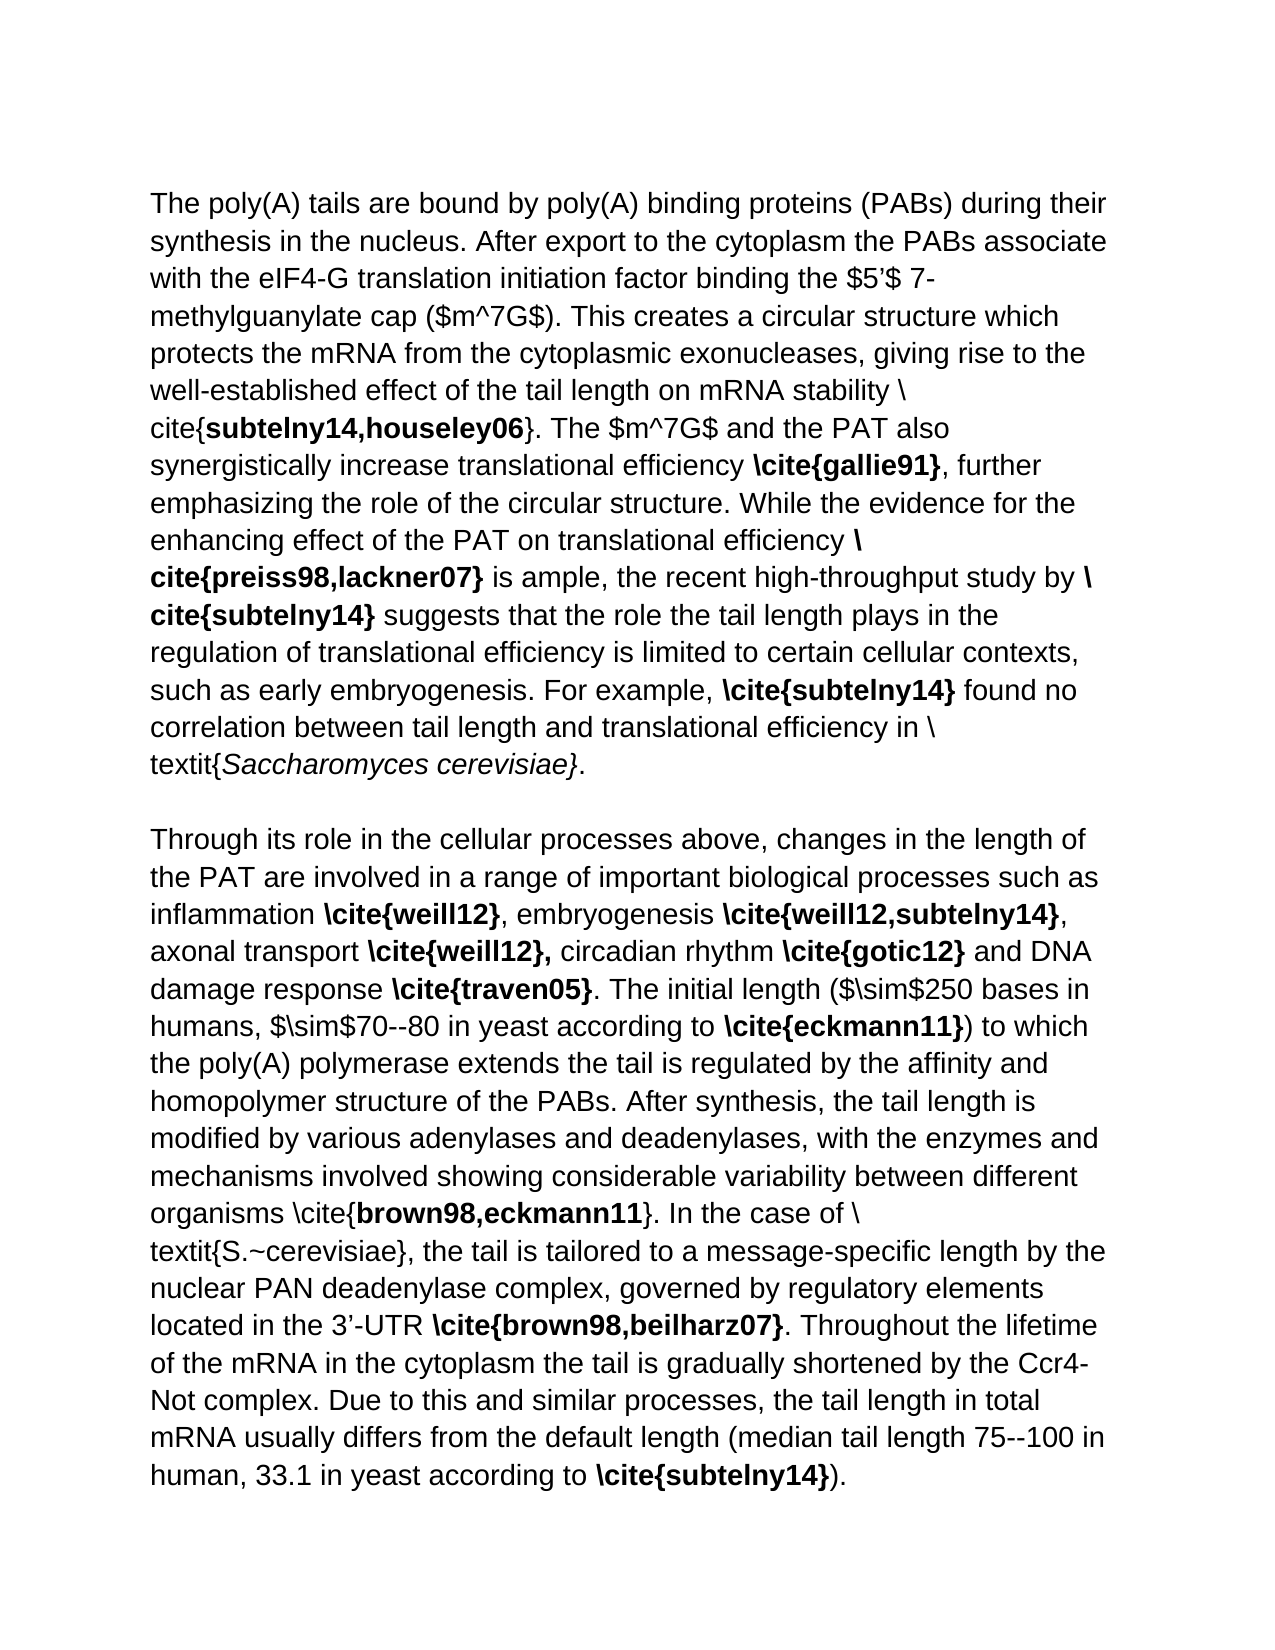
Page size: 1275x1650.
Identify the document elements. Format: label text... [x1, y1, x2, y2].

text Through its role in the cellular processes above, changes in the length of the PAT are involved in a range of important biological processes such as inflammation \cite{weill12}, embryogenesis \cite{weill12,subtelny14}, axonal transport \cite{weill12}, circadian rhythm \cite{gotic12} and DNA damage response \cite{traven05}. The initial length ($\sim$250 bases in humans, $\sim$70--80 in yeast according to \cite{eckmann11}) to which the poly(A) polymerase extends the tail is regulated by the affinity and homopolymer structure of the PABs. After synthesis, the tail length is modified by various adenylases and deadenylases, with the enzymes and mechanisms involved showing considerable variability between different organisms \cite{brown98,eckmann11}. In the case of \textit{S.~cerevisiae}, the tail is tailored to a message-specific length by the nuclear PAN deadenylase complex, governed by regulatory elements located in the 3’-UTR \cite{brown98,beilharz07}. Throughout the lifetime of the mRNA in the cytoplasm the tail is gradually shortened by the Ccr4-Not complex. Due to this and similar processes, the tail length in total mRNA usually differs from the default length (median tail length 75--100 in human, 33.1 in yeast according to \cite{subtelny14}). [150, 823, 1125, 1491]
text The poly(A) tails are bound by poly(A) binding proteins (PABs) during their synthesis in the nucleus. After export to the cytoplasm the PABs associate with the eIF4-G translation initiation factor binding the $5’$ 7-methylguanylate cap ($m^7G$). This creates a circular structure which protects the mRNA from the cytoplasmic exonucleases, giving rise to the well-established effect of the tail length on mRNA stability \cite{subtelny14,houseley06}. The $m^7G$ and the PAT also synergistically increase translational efficiency \cite{gallie91}, further emphasizing the role of the circular structure. While the evidence for the enhancing effect of the PAT on translational efficiency \cite{preiss98,lackner07} is ample, the recent high-throughput study by \cite{subtelny14} suggests that the role the tail length plays in the regulation of translational efficiency is limited to certain cellular contexts, such as early embryogenesis. For example, \cite{subtelny14} found no correlation between tail length and translational efficiency in \textit{Saccharomyces cerevisiae}. [150, 187, 1125, 781]
